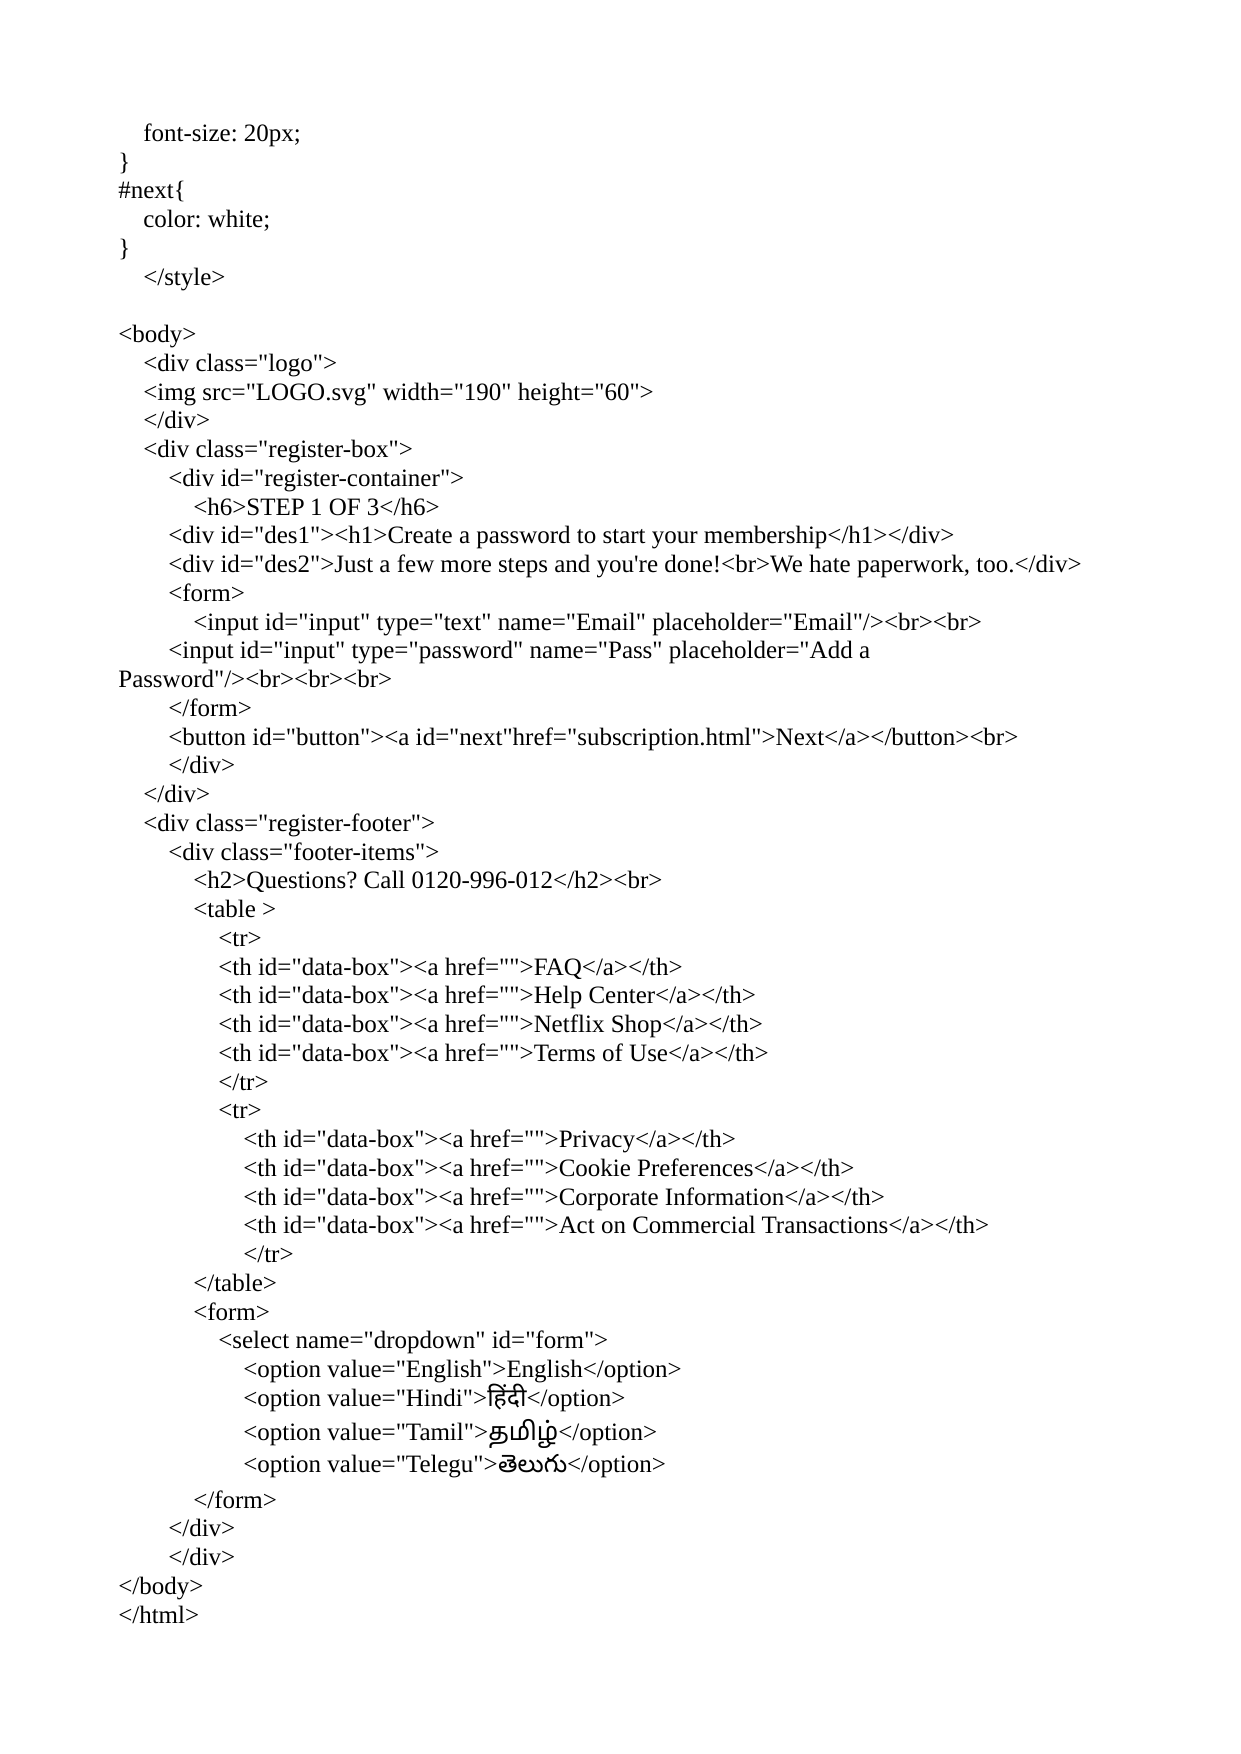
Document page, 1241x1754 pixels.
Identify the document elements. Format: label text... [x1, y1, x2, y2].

text </tr> [118, 1239, 1122, 1268]
text </div> [118, 779, 1122, 808]
text <th id="data-box"><a href="">FAQ</a></th> [118, 952, 1122, 981]
text </style> [118, 262, 1122, 291]
text </body> [118, 1571, 1122, 1600]
text <th id="data-box"><a href="">Terms of Use</a></th> [118, 1038, 1122, 1067]
text </div> [118, 751, 1122, 779]
text } [118, 147, 1122, 176]
text <div class="logo"> [118, 348, 1122, 377]
text </div> [118, 1513, 1122, 1542]
text <img src="LOGO.svg" width="190" height="60"> [118, 377, 1122, 406]
text #next{ [118, 176, 1122, 204]
text <th id="data-box"><a href="">Netflix Shop</a></th> [118, 1009, 1122, 1038]
text <option value="Telegu">తెలుగు</option> [118, 1449, 1122, 1485]
text </form> [118, 693, 1122, 722]
text <th id="data-box"><a href="">Act on Commercial Transactions</a></th> [118, 1211, 1122, 1239]
text <h6>STEP 1 OF 3</h6> [118, 492, 1122, 521]
text <th id="data-box"><a href="">Cookie Preferences</a></th> [118, 1153, 1122, 1182]
text <div id="des1"><h1>Create a password to start your membership</h1></div> [118, 521, 1122, 549]
text <th id="data-box"><a href="">Help Center</a></th> [118, 981, 1122, 1009]
text <th id="data-box"><a href="">Corporate Information</a></th> [118, 1182, 1122, 1211]
text <div id="des2">Just a few more steps and you're done!<br>We hate paperwork, too.</div> [118, 549, 1122, 578]
text </tr> [118, 1067, 1122, 1096]
text </div> [118, 1542, 1122, 1571]
text <tr> [118, 923, 1122, 952]
text font-size: 20px; [118, 118, 1122, 147]
text <body> [118, 319, 1122, 348]
text <form> [118, 578, 1122, 607]
text <th id="data-box"><a href="">Privacy</a></th> [118, 1124, 1122, 1153]
text } [118, 233, 1122, 262]
text </div> [118, 406, 1122, 434]
text <input id="input" type="text" name="Email" placeholder="Email"/><br><br> [118, 607, 1122, 636]
text <div class="footer-items"> [118, 837, 1122, 866]
text </form> [118, 1485, 1122, 1513]
text <option value="English">English</option> [118, 1354, 1122, 1383]
text <select name="dropdown" id="form"> [118, 1326, 1122, 1354]
text color: white; [118, 204, 1122, 233]
text <button id="button"><a id="next"href="subscription.html">Next</a></button><br> [118, 722, 1122, 751]
text <input id="input" type="password" name="Pass" placeholder="Add a Password"/><br><br><br> [118, 636, 1122, 693]
text <div class="register-footer"> [118, 808, 1122, 837]
text <option value="Tamil">தமிழ்</option> [118, 1417, 1122, 1449]
text <option value="Hindi">हिंदी</option> [118, 1383, 1122, 1417]
text <h2>Questions? Call 0120-996-012</h2><br> [118, 866, 1122, 894]
text </html> [118, 1600, 1122, 1628]
text <tr> [118, 1096, 1122, 1124]
text <div class="register-box"> [118, 434, 1122, 463]
text </table> [118, 1268, 1122, 1297]
text <div id="register-container"> [118, 463, 1122, 492]
text <table > [118, 894, 1122, 923]
text <form> [118, 1297, 1122, 1326]
